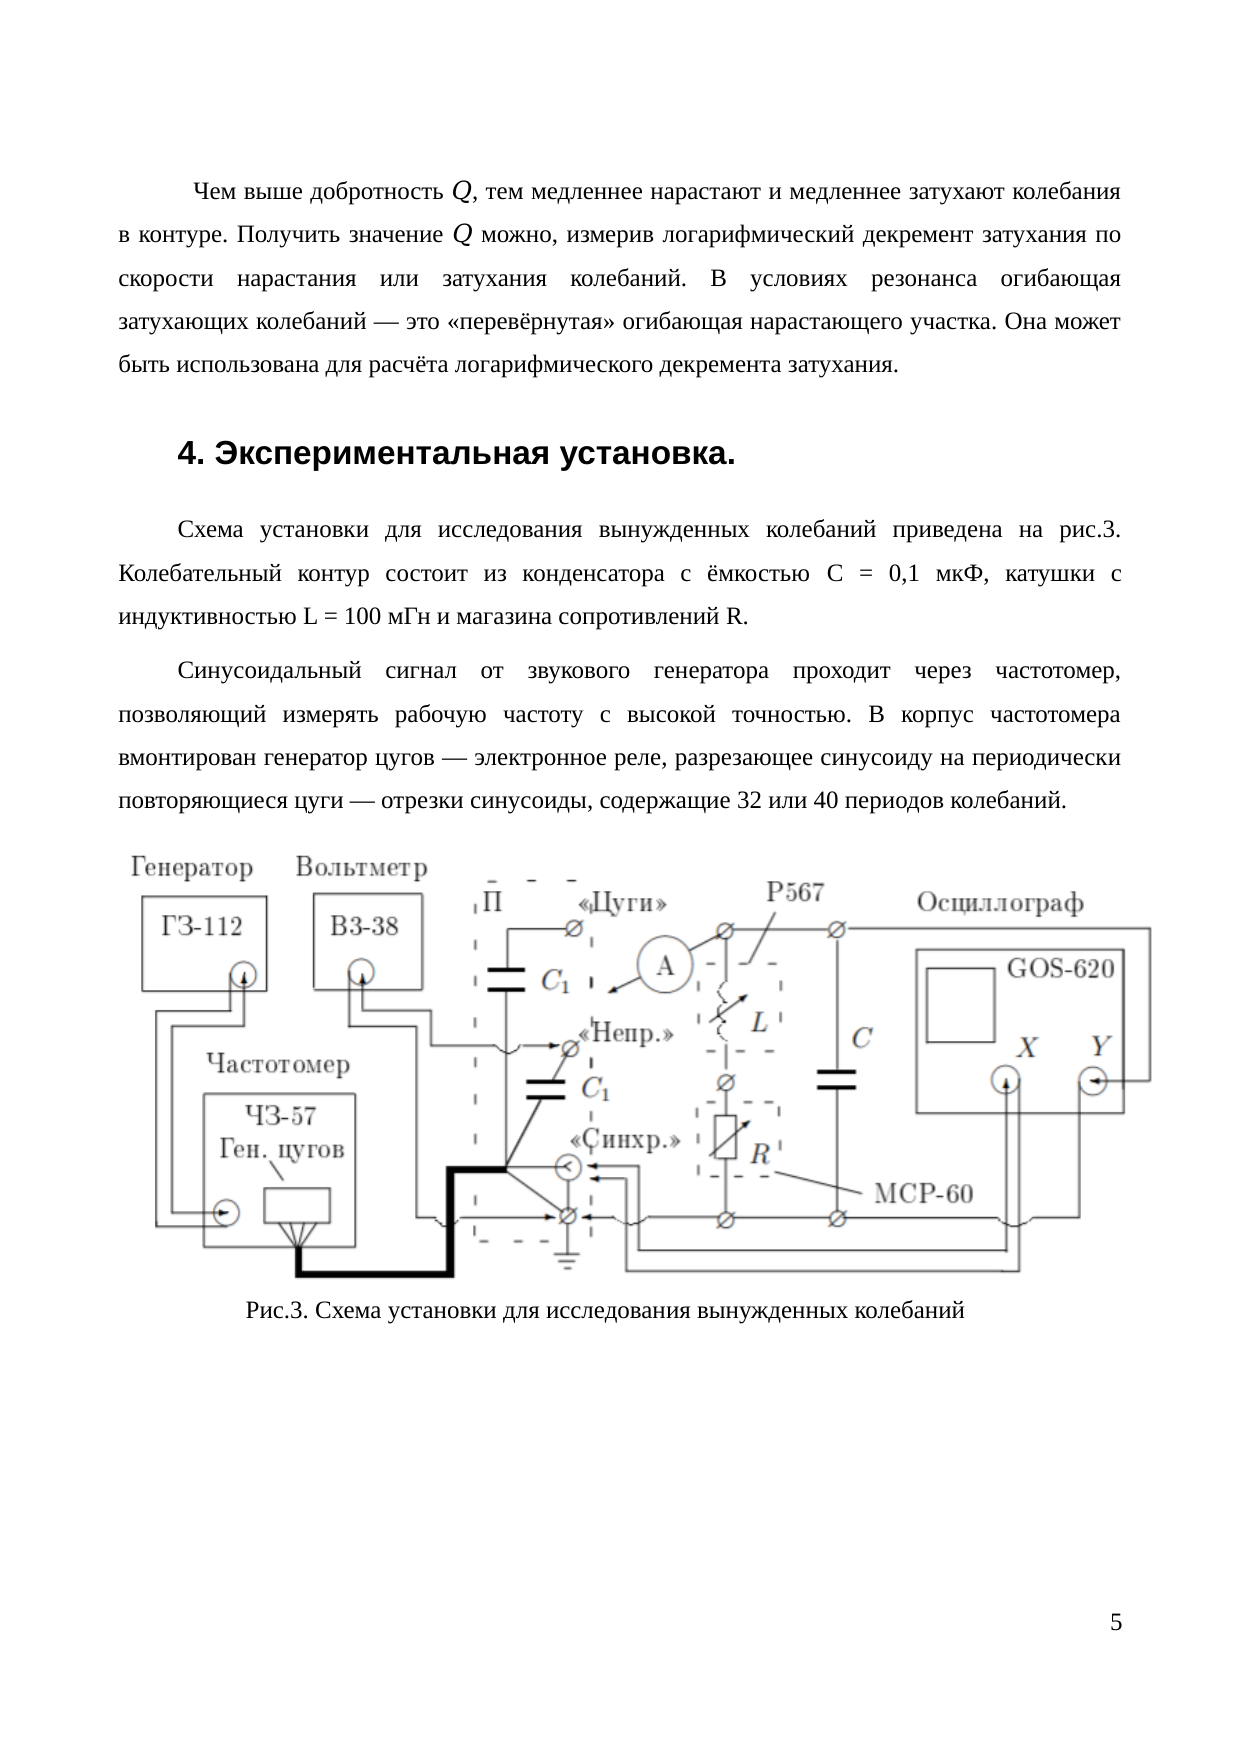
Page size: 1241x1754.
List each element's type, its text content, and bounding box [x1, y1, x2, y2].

picture [118, 840, 1164, 1295]
text Рис.3. Схема установки для исследования вынужденных колебаний [118, 1295, 1093, 1324]
text Схема установки для исследования вынужденных колебаний приведена на рис.3. Колебательный контур состоит из конденсатора с ёмкостью C = 0,1 мкФ, катушки с индуктивностью L = 100 мГн и магазина сопротивлений R. [118, 514, 1122, 629]
subtitle Экспериментальная установка. [118, 433, 1122, 472]
text Синусоидальный сигнал от звукового генератора проходит через частотомер, позволяющий измерять рабочую частоту с высокой точностью. В корпус частотомера вмонтирован генератор цугов — электронное реле, разрезающее синусоиду на периодически повторяющиеся цуги — отрезки синусоиды, содержащие 32 или 40 периодов колебаний. [118, 656, 1122, 814]
text Чем выше добротность 𝑄, тем медленнее нарастают и медленнее затухают колебания в контуре. Получить значение 𝑄 можно, измерив логарифмический декремент затухания по скорости нарастания или затухания колебаний. В условиях резонанса огибающая затухающих колебаний — это «перевёрнутая» огибающая нарастающего участка. Она может быть использована для расчёта логарифмического декремента затухания. [118, 176, 1122, 378]
